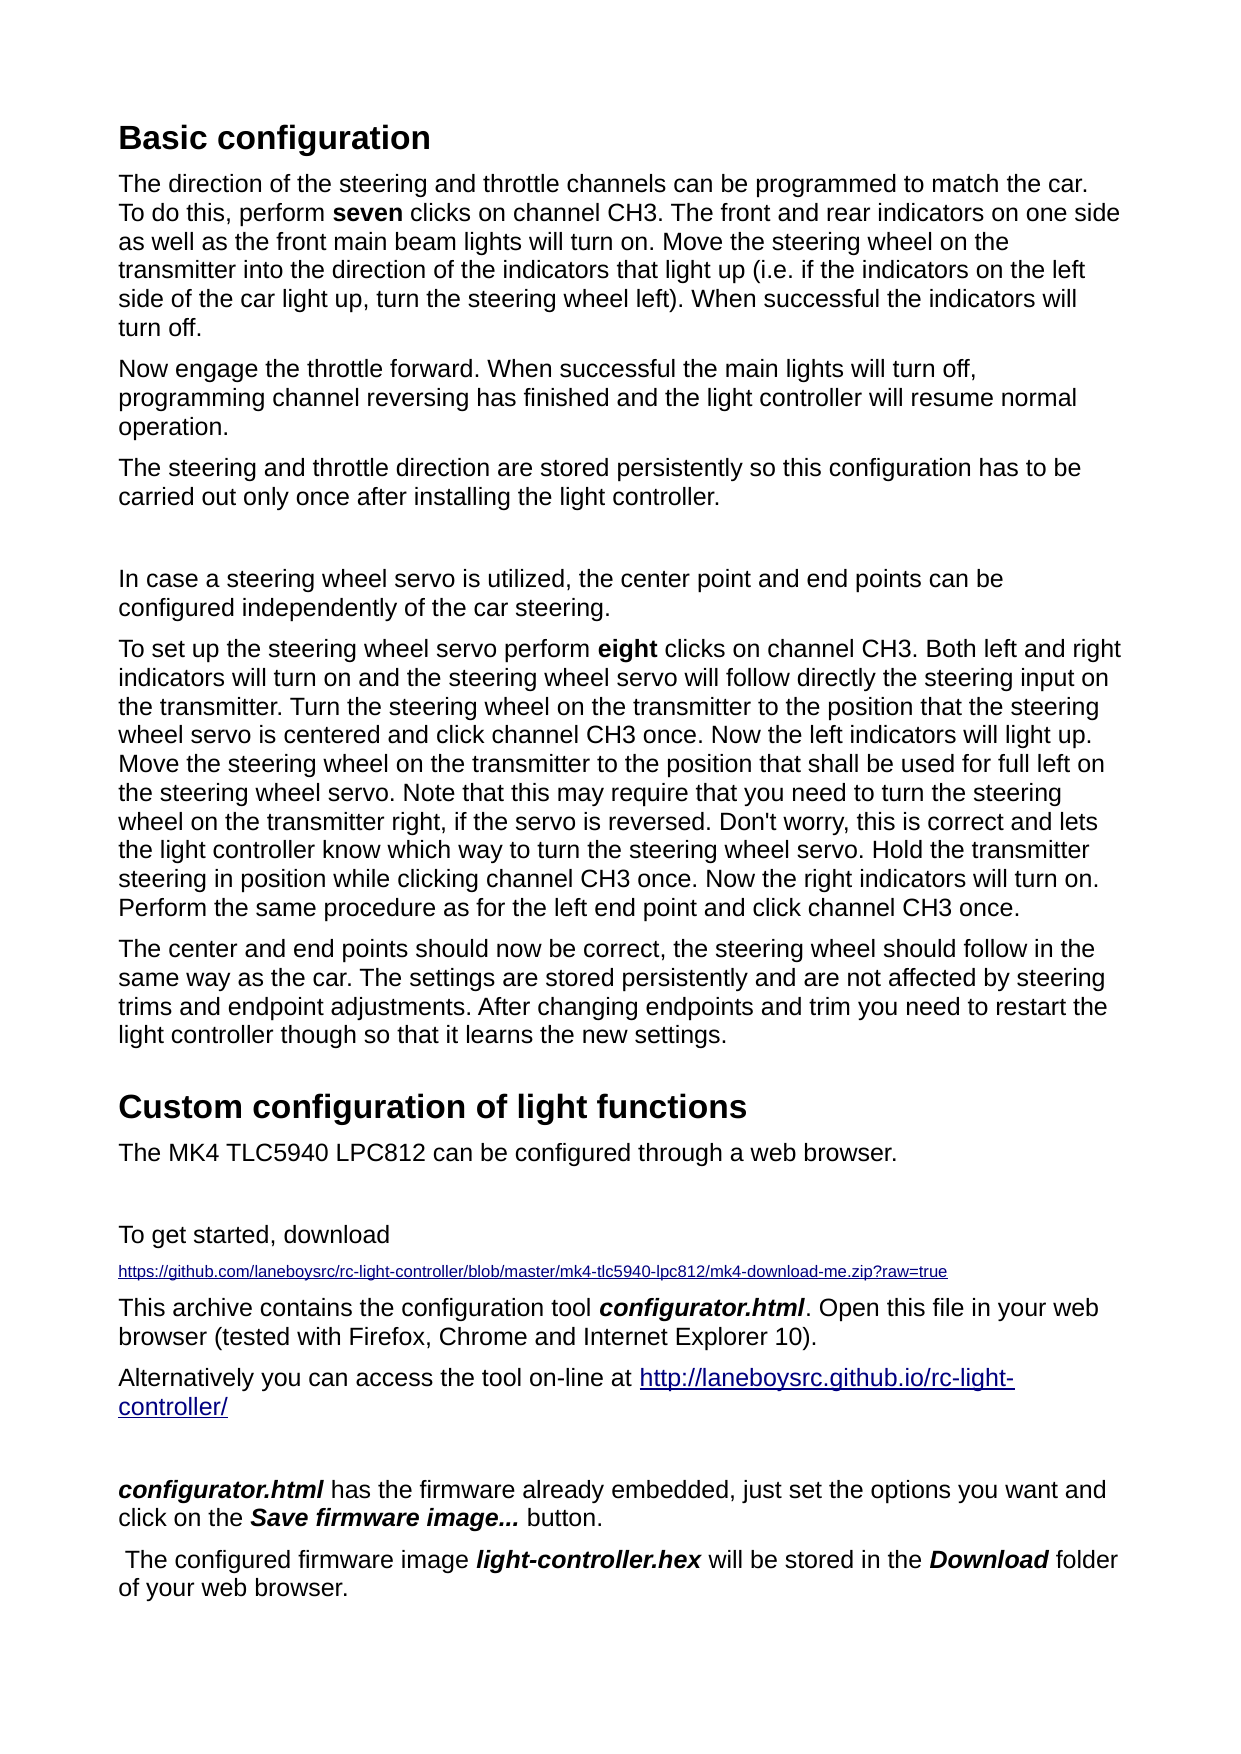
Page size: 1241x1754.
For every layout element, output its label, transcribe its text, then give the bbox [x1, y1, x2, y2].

text The direction of the steering and throttle channels can be programmed to match the car. To do this, perform seven clicks on channel CH3. The front and rear indicators on one side as well as the front main beam lights will turn on. Move the steering wheel on the transmitter into the direction of the indicators that light up (i.e. if the indicators on the left side of the car light up, turn the steering wheel left). When successful the indicators will turn off. [118, 169, 1122, 342]
subtitle Custom configuration of light functions [118, 1087, 1122, 1125]
text The MK4 TLC5940 LPC812 can be configured through a web browser. [118, 1138, 1122, 1167]
text To set up the steering wheel servo perform eight clicks on channel CH3. Both left and right indicators will turn on and the steering wheel servo will follow directly the steering input on the transmitter. Turn the steering wheel on the transmitter to the position that the steering wheel servo is centered and click channel CH3 once. Now the left indicators will light up. Move the steering wheel on the transmitter to the position that shall be used for full left on the steering wheel servo. Note that this may require that you need to turn the steering wheel on the transmitter right, if the servo is reversed. Don't worry, this is correct and lets the light controller know which way to turn the steering wheel servo. Hold the transmitter steering in position while clicking channel CH3 once. Now the right indicators will turn on. Perform the same procedure as for the left end point and click channel CH3 once. [118, 634, 1122, 922]
text Alternatively you can access the tool on-line at http://laneboysrc.github.io/rc-light-controller/ [118, 1363, 1122, 1421]
text The center and end points should now be correct, the steering wheel should follow in the same way as the car. The settings are stored persistently and are not affected by steering trims and endpoint adjustments. After changing endpoints and trim you need to restart the light controller though so that it learns the new settings. [118, 934, 1122, 1049]
text Now engage the throttle forward. When successful the main lights will turn off, programming channel reversing has finished and the light controller will resume normal operation. [118, 354, 1122, 441]
text This archive contains the configuration tool configurator.html. Open this file in your web browser (tested with Firefox, Chrome and Internet Explorer 10). [118, 1293, 1122, 1351]
text The steering and throttle direction are stored persistently so this configuration has to be carried out only once after installing the light controller. [118, 453, 1122, 511]
text To get started, download [118, 1220, 1122, 1249]
subtitle Basic configuration [118, 118, 1122, 157]
text In case a steering wheel servo is utilized, the center point and end points can be configured independently of the car steering. [118, 564, 1122, 622]
text https://github.com/laneboysrc/rc-light-controller/blob/master/mk4-tlc5940-lpc812/mk4-download-me.zip?raw=true [118, 1262, 1122, 1281]
text The configured firmware image light-controller.hex will be stored in the Download folder of your web browser. [118, 1544, 1122, 1602]
text configurator.html has the firmware already embedded, just set the options you want and click on the Save firmware image... button. [118, 1474, 1122, 1532]
